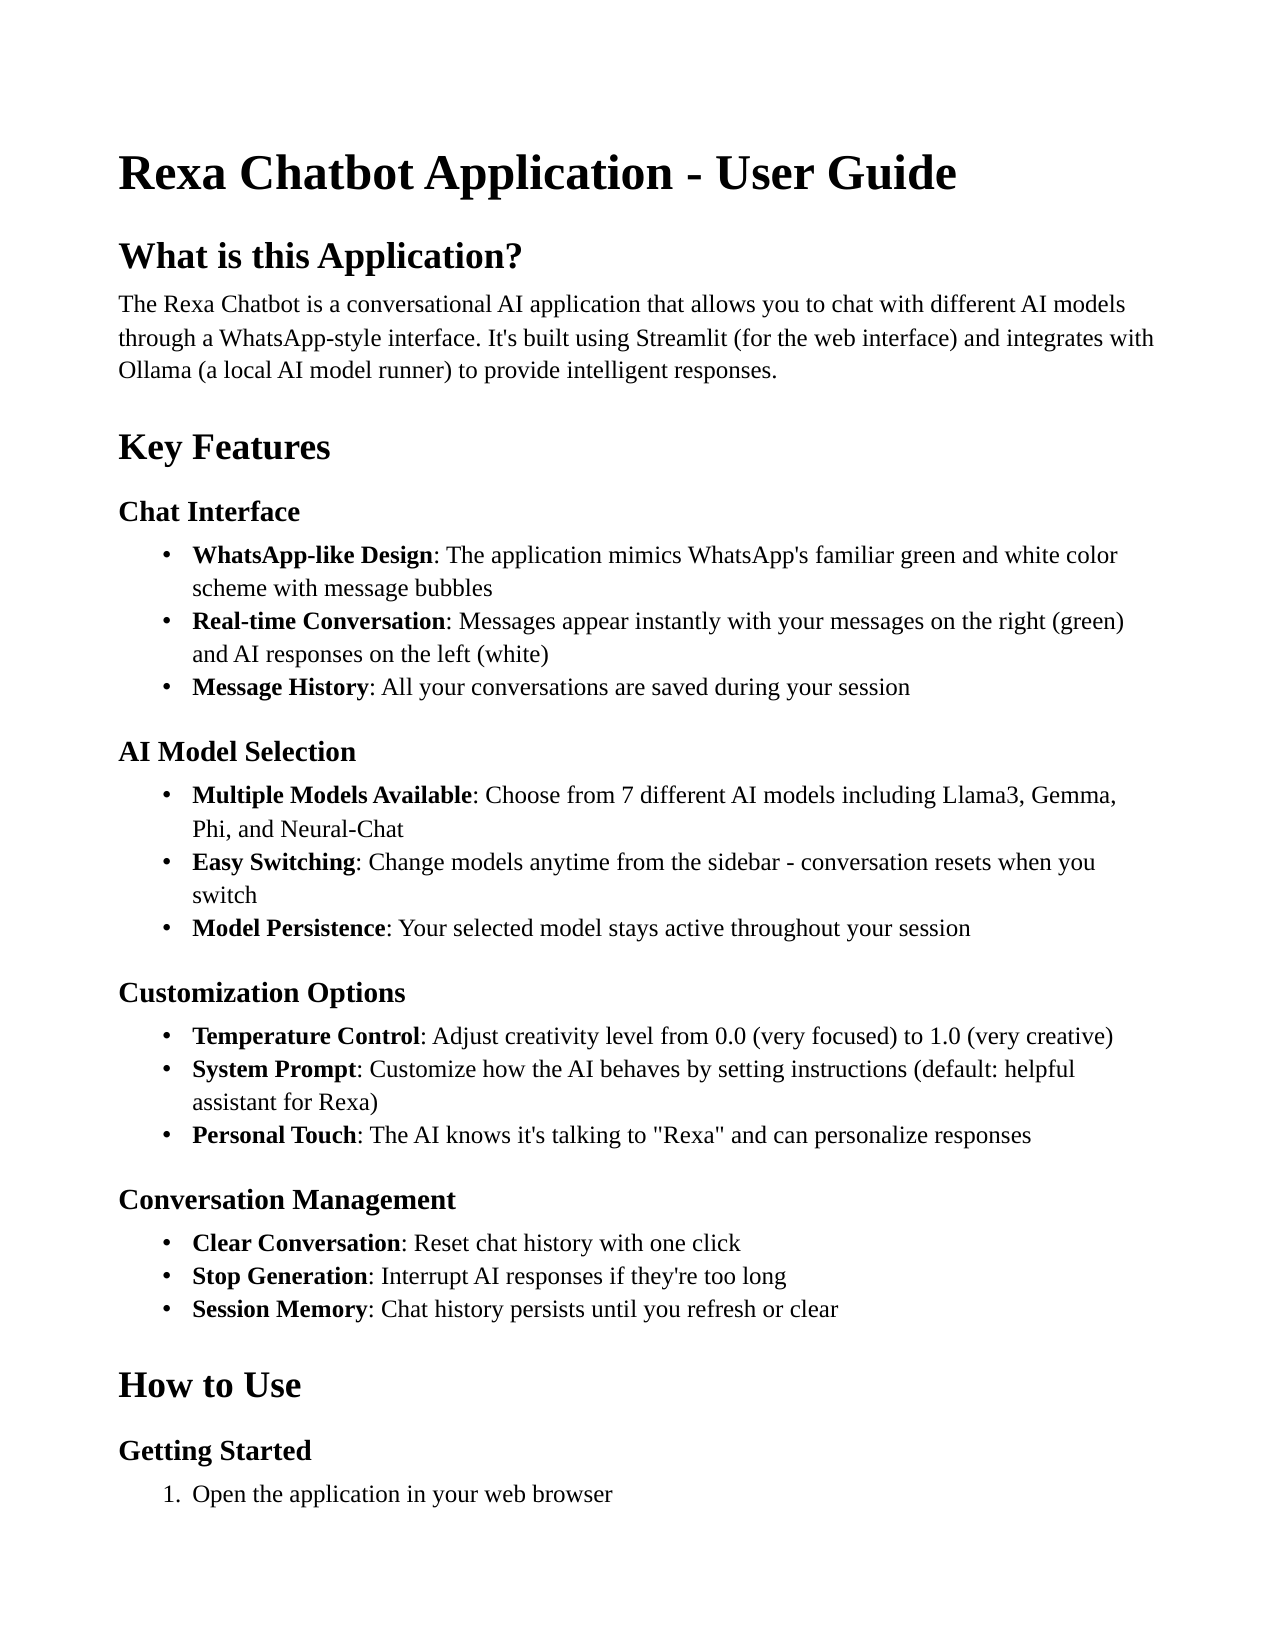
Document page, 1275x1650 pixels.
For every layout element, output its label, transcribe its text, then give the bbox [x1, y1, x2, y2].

subtitle Key Features [118, 424, 1157, 467]
subtitle AI Model Selection [118, 734, 1157, 768]
list Open the application in your web browser [162, 1479, 1157, 1508]
list Easy Switching: Change models anytime from the sidebar - conversation resets when you switch [162, 847, 1157, 908]
subtitle Customization Options [118, 975, 1157, 1008]
list Message History: All your conversations are saved during your session [162, 672, 1157, 701]
list Session Memory: Chat history persists until you refresh or clear [162, 1294, 1157, 1323]
list WhatsApp-like Design: The application mimics WhatsApp's familiar green and white color scheme with message bubbles [162, 540, 1157, 602]
subtitle Getting Started [118, 1433, 1157, 1466]
list Clear Conversation: Reset chat history with one click [162, 1228, 1157, 1257]
list Model Persistence: Your selected model stays active throughout your session [162, 913, 1157, 941]
text The Rexa Chatbot is a conversational AI application that allows you to chat with different AI models through a WhatsApp-style interface. It's built using Streamlit (for the web interface) and integrates with Ollama (a local AI model runner) to provide intelligent responses. [118, 289, 1157, 384]
list Temperature Control: Adjust creativity level from 0.0 (very focused) to 1.0 (very creative) [162, 1021, 1157, 1050]
list Multiple Models Available: Choose from 7 different AI models including Llama3, Gemma, Phi, and Neural-Chat [162, 781, 1157, 842]
subtitle Chat Interface [118, 494, 1157, 528]
subtitle How to Use [118, 1363, 1157, 1406]
subtitle Conversation Management [118, 1182, 1157, 1216]
subtitle What is this Application? [118, 234, 1157, 277]
list Real-time Conversation: Messages appear instantly with your messages on the right (green) and AI responses on the left (white) [162, 606, 1157, 668]
list System Prompt: Customize how the AI behaves by setting instructions (default: helpful assistant for Rexa) [162, 1054, 1157, 1116]
subtitle Rexa Chatbot Application - User Guide [118, 143, 1157, 201]
list Stop Generation: Interrupt AI responses if they're too long [162, 1261, 1157, 1290]
list Personal Touch: The AI knows it's talking to "Rexa" and can personalize responses [162, 1120, 1157, 1149]
